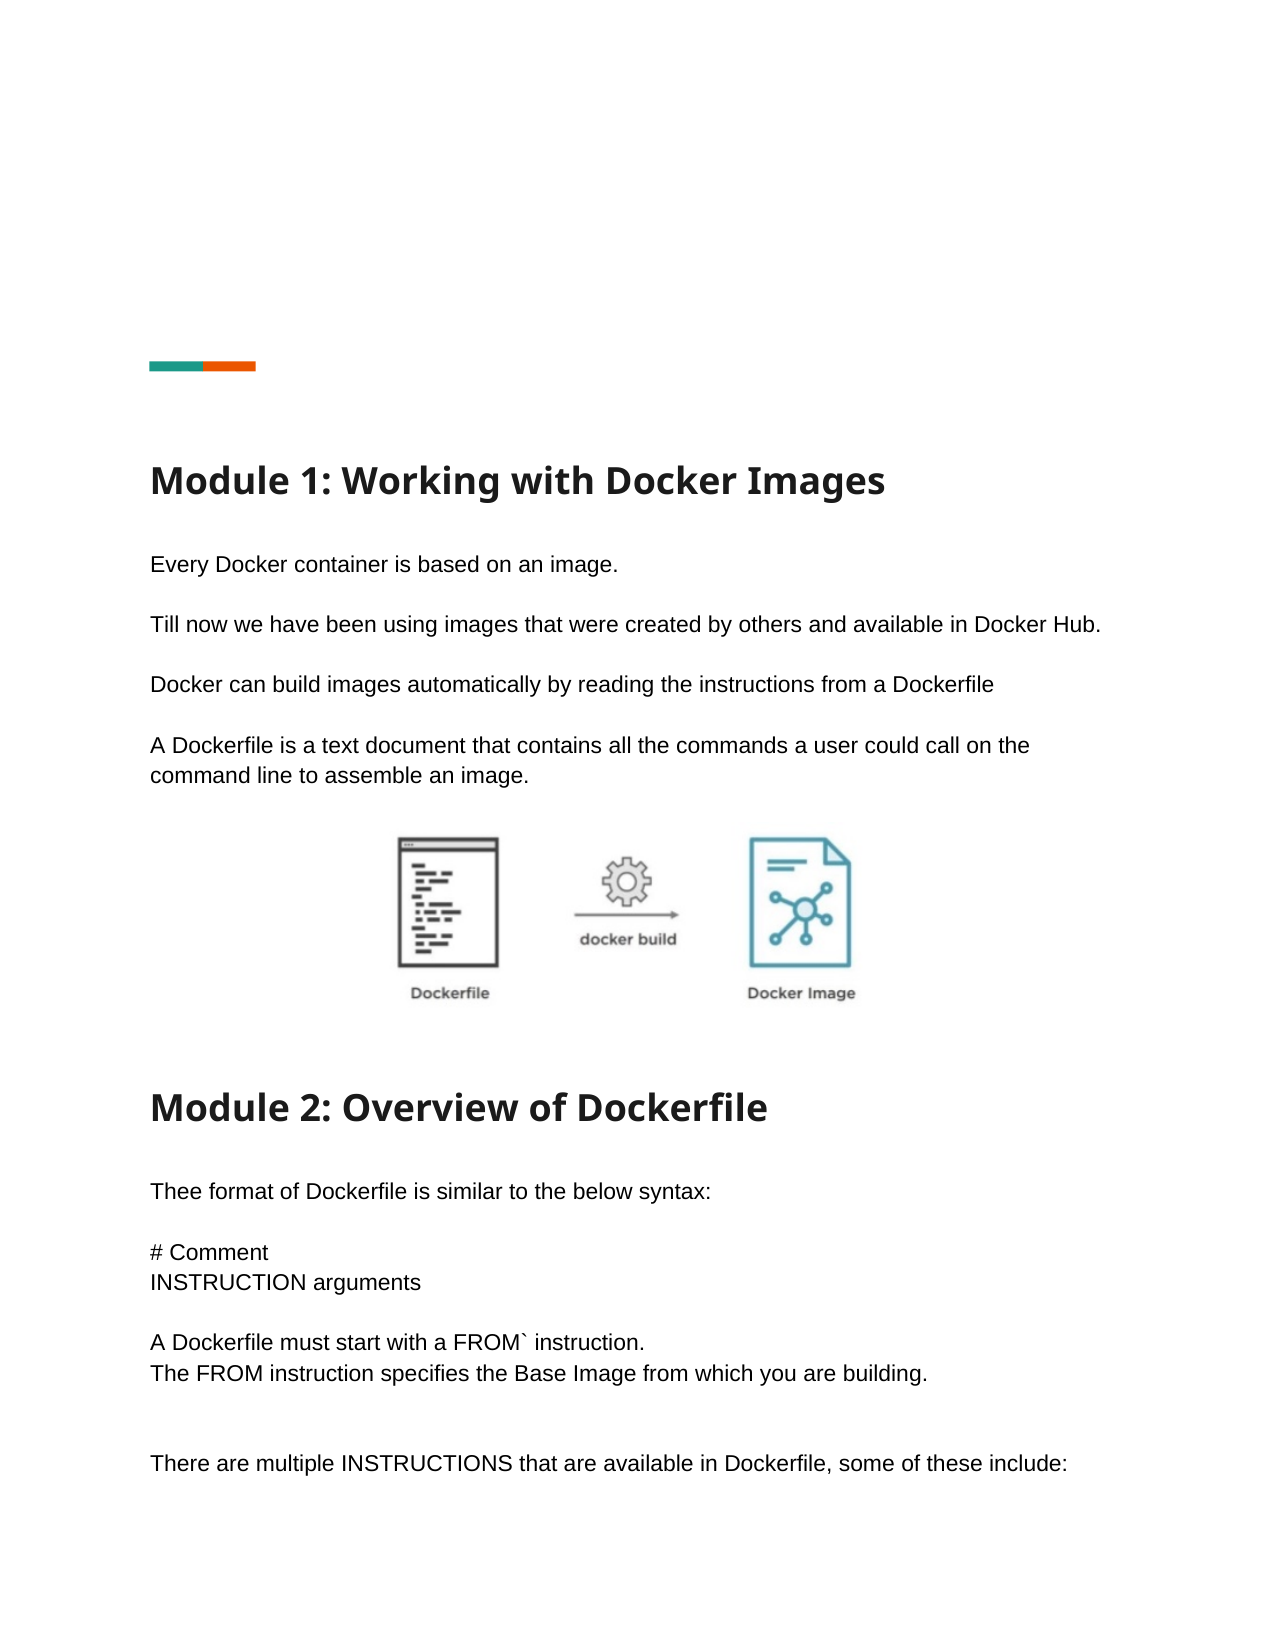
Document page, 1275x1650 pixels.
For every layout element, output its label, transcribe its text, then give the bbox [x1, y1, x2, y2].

picture [380, 822, 895, 1018]
text INSTRUCTION arguments [150, 1269, 1125, 1295]
text A Dockerfile must start with a FROM` instruction. [150, 1329, 1125, 1356]
subtitle Module 1: Working with Docker Images [149, 454, 1125, 505]
text Every Docker container is based on an image. [150, 551, 1125, 577]
text Docker can build images automatically by reading the instructions from a Dockerfile [150, 671, 1125, 698]
text A Dockerfile is a text document that contains all the commands a user could call on the command line to assemble an image. [150, 732, 1125, 788]
text Thee format of Dockerfile is similar to the below syntax: [150, 1178, 1125, 1205]
text There are multiple INSTRUCTIONS that are available in Dockerfile, some of these include: [150, 1450, 1125, 1477]
subtitle Module 2: Overview of Dockerfile [149, 1082, 1125, 1133]
text The FROM instruction specifies the Base Image from which you are building. [150, 1359, 1125, 1386]
text Till now we have been using images that were created by others and available in Docker Hub. [150, 611, 1125, 637]
text # Comment [150, 1239, 1125, 1265]
